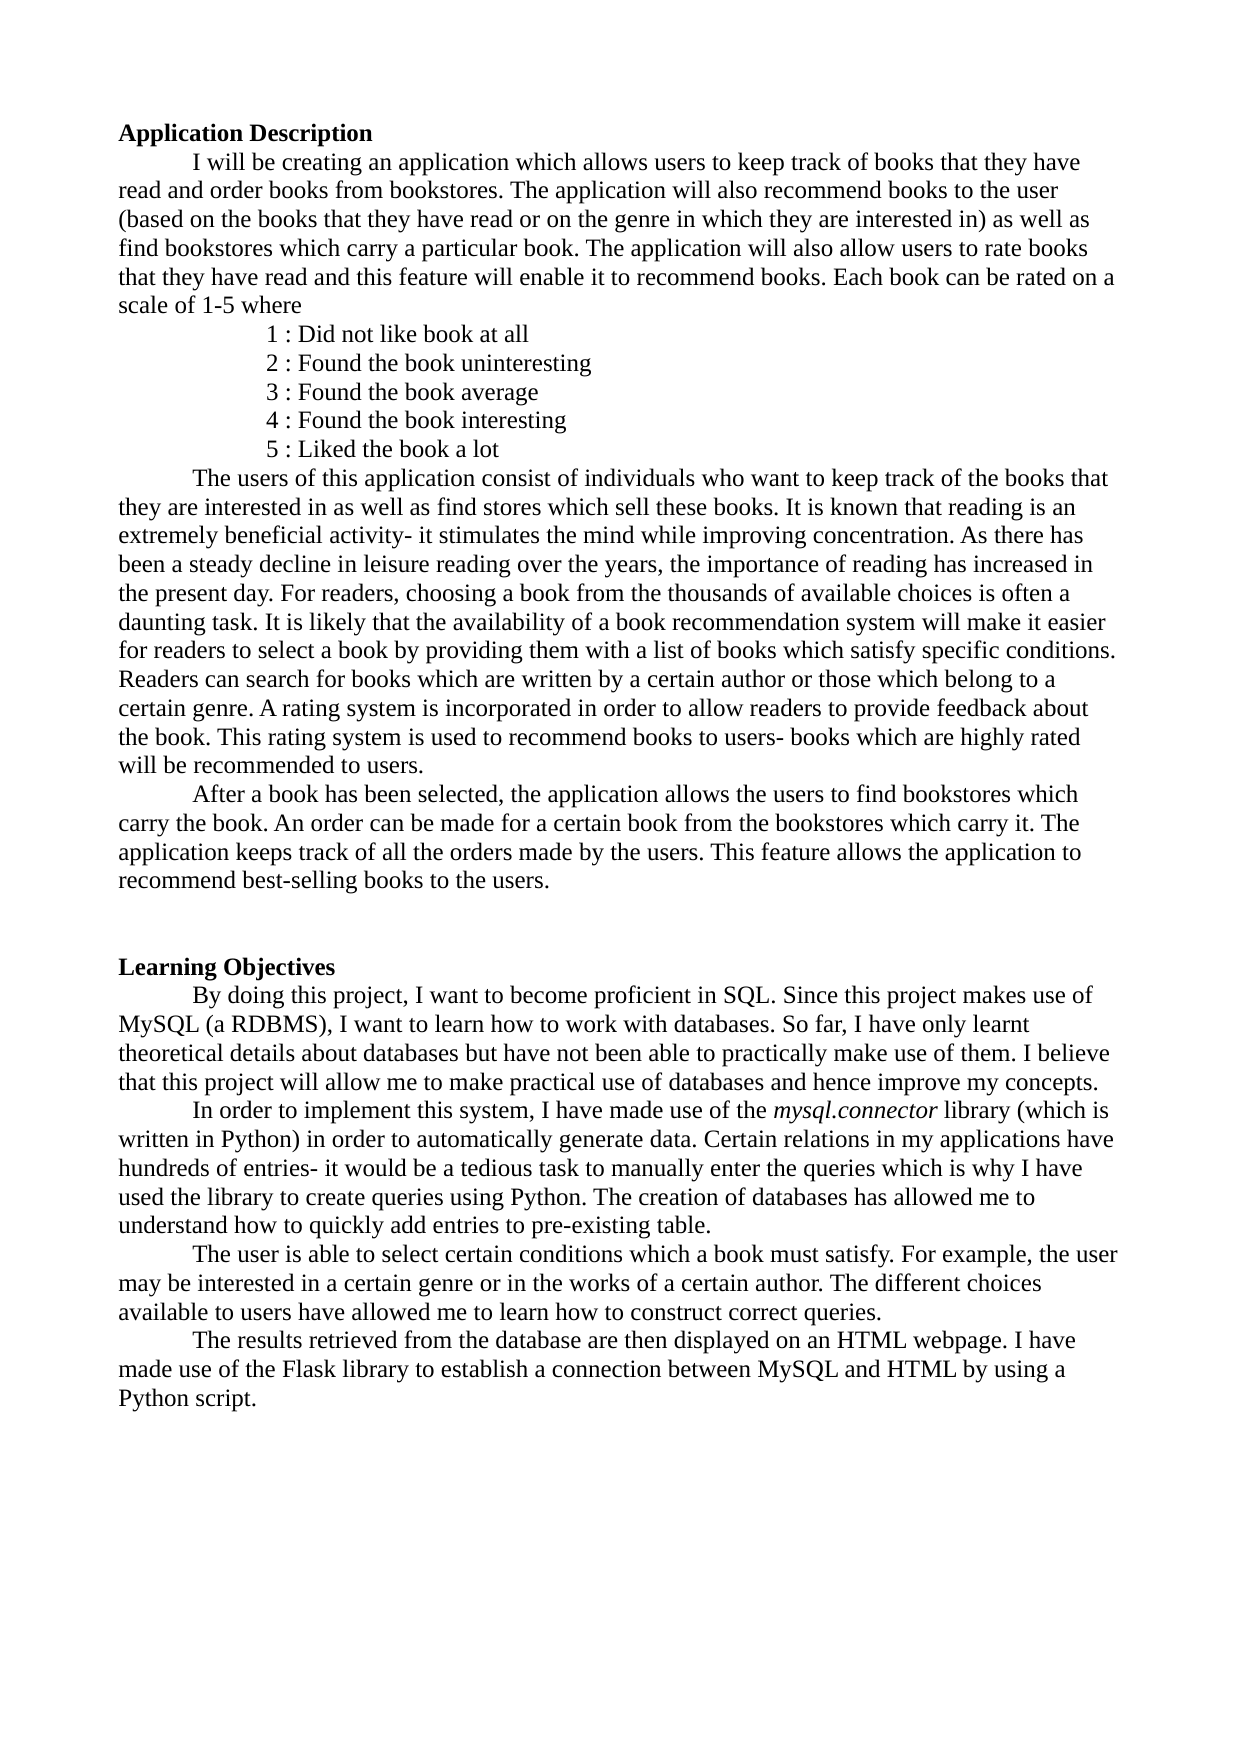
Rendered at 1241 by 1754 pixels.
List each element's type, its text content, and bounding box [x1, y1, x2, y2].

text 4 : Found the book interesting [118, 406, 1122, 434]
text The user is able to select certain conditions which a book must satisfy. For example, the user may be interested in a certain genre or in the works of a certain author. The different choices available to users have allowed me to learn how to construct correct queries. [118, 1239, 1122, 1326]
text Application Description [118, 118, 1122, 147]
text The results retrieved from the database are then displayed on an HTML webpage. I have made use of the Flask library to establish a connection between MySQL and HTML by using a Python script. [118, 1326, 1122, 1412]
text read and order books from bookstores. The application will also recommend books to the user (based on the books that they have read or on the genre in which they are interested in) as well as find bookstores which carry a particular book. The application will also allow users to rate books that they have read and this feature will enable it to recommend books. Each book can be rated on a [118, 176, 1122, 291]
text I will be creating an application which allows users to keep track of books that they have [118, 147, 1122, 176]
text 3 : Found the book average [118, 377, 1122, 406]
text they are interested in as well as find stores which sell these books. It is known that reading is an extremely beneficial activity- it stimulates the mind while improving concentration. As there has been a steady decline in leisure reading over the years, the importance of reading has increased in the present day. For readers, choosing a book from the thousands of available choices is often a daunting task. It is likely that the availability of a book recommendation system will make it easier for readers to select a book by providing them with a list of books which satisfy specific conditions. Readers can search for books which are written by a certain author or those which belong to a certain genre. A rating system is incorporated in order to allow readers to provide feedback about the book. This rating system is used to recommend books to users- books which are highly rated will be recommended to users. [118, 492, 1122, 779]
text The users of this application consist of individuals who want to keep track of the books that [118, 463, 1122, 492]
text In order to implement this system, I have made use of the mysql.connector library (which is written in Python) in order to automatically generate data. Certain relations in my applications have hundreds of entries- it would be a tedious task to manually enter the queries which is why I have used the library to create queries using Python. The creation of databases has allowed me to understand how to quickly add entries to pre-existing table. [118, 1096, 1122, 1239]
text 2 : Found the book uninteresting [118, 348, 1122, 377]
text After a book has been selected, the application allows the users to find bookstores which carry the book. An order can be made for a certain book from the bookstores which carry it. The application keeps track of all the orders made by the users. This feature allows the application to recommend best-selling books to the users. [118, 779, 1122, 894]
text 1 : Did not like book at all [118, 319, 1122, 348]
text By doing this project, I want to become proficient in SQL. Since this project makes use of MySQL (a RDBMS), I want to learn how to work with databases. So far, I have only learnt theoretical details about databases but have not been able to practically make use of them. I believe that this project will allow me to make practical use of databases and hence improve my concepts. [118, 981, 1122, 1096]
text scale of 1-5 where [118, 291, 1122, 319]
text 5 : Liked the book a lot [118, 434, 1122, 463]
text Learning Objectives [118, 952, 1122, 981]
